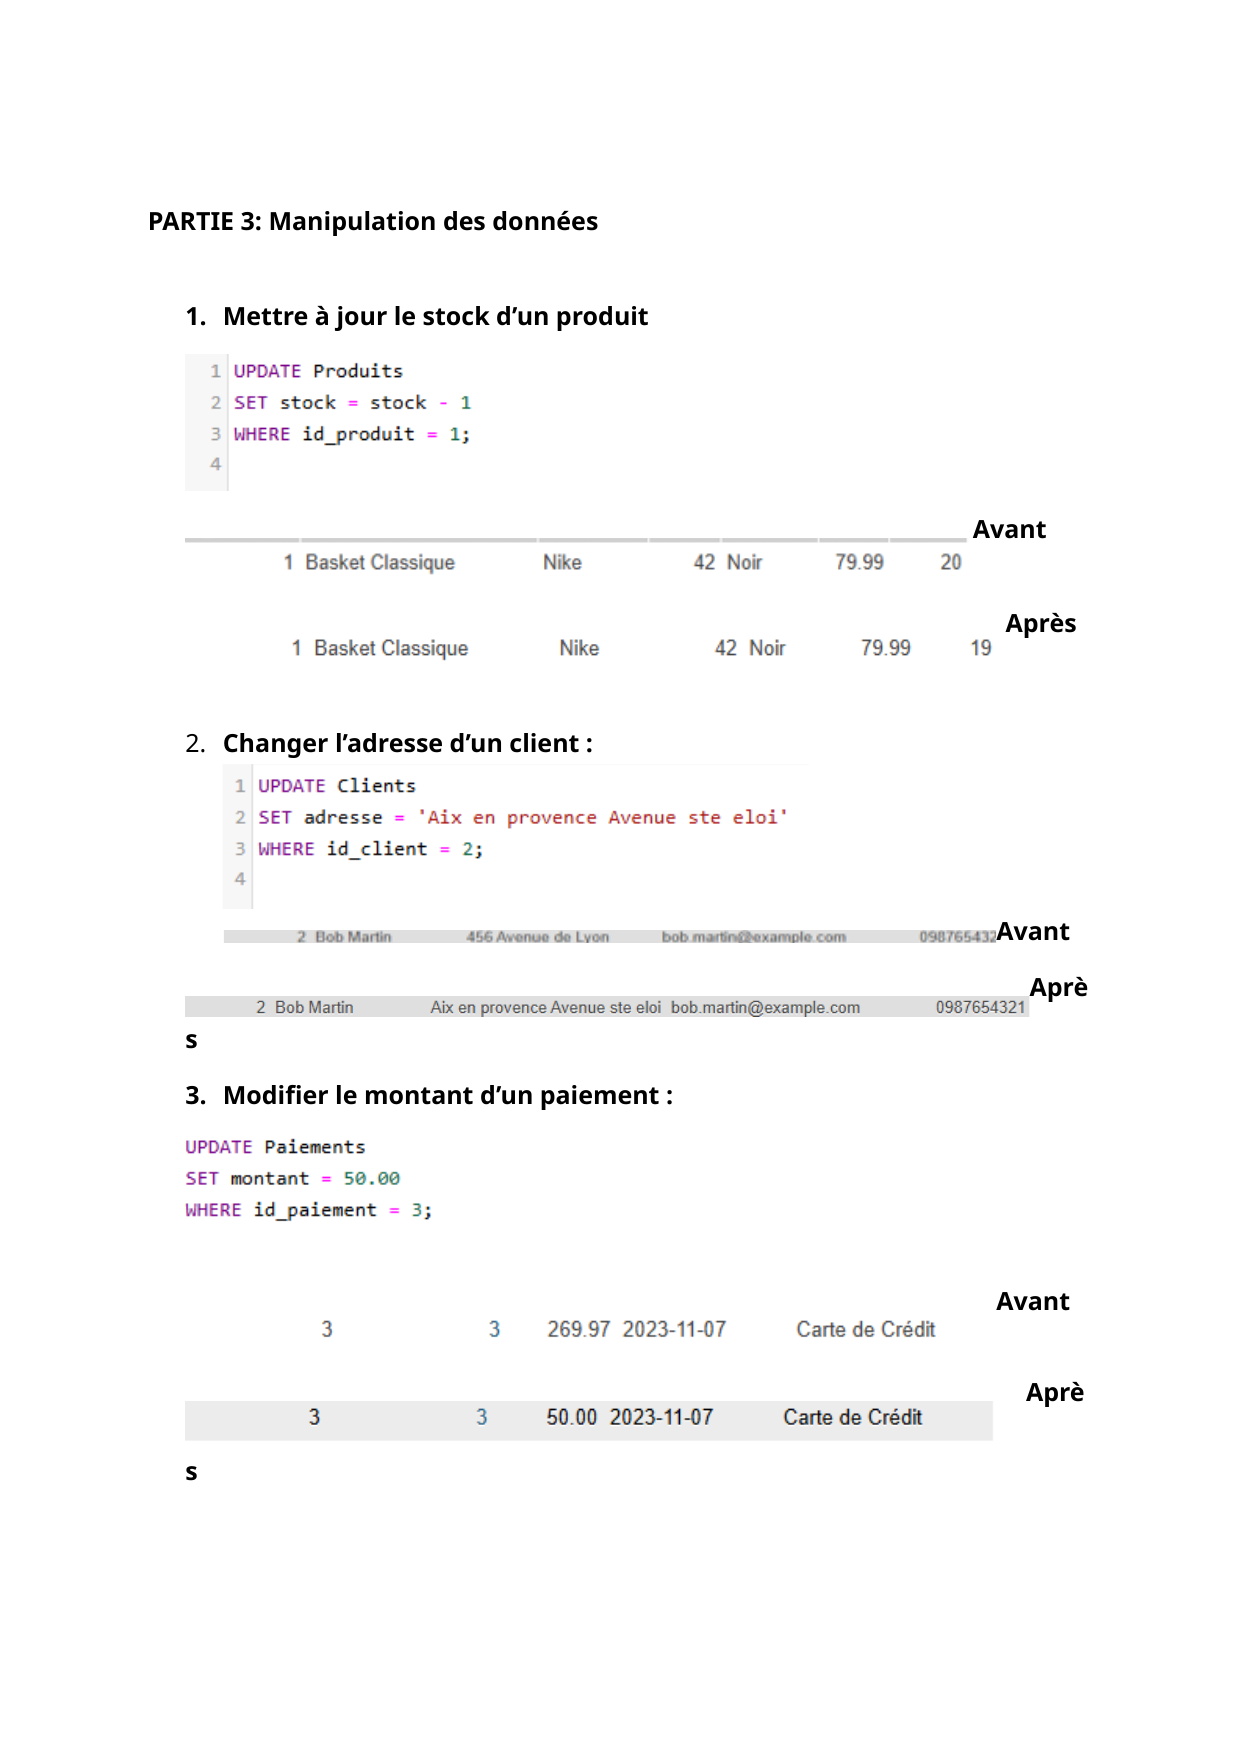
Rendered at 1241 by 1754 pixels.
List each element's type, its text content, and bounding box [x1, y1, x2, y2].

text PARTIE 3: Manipulation des données [148, 203, 1093, 277]
text Avant [185, 1284, 1093, 1353]
list Modifier le montant d’un paiement : [185, 1078, 1093, 1112]
text Après [185, 969, 1093, 1056]
text Avant [185, 512, 1093, 584]
list Mettre à jour le stock d’un produit [185, 298, 1093, 332]
list Changer l’adresse d’un client : [185, 726, 1093, 908]
text Après [185, 606, 1093, 704]
list Avant [223, 913, 1093, 948]
text Après [185, 1374, 1093, 1487]
